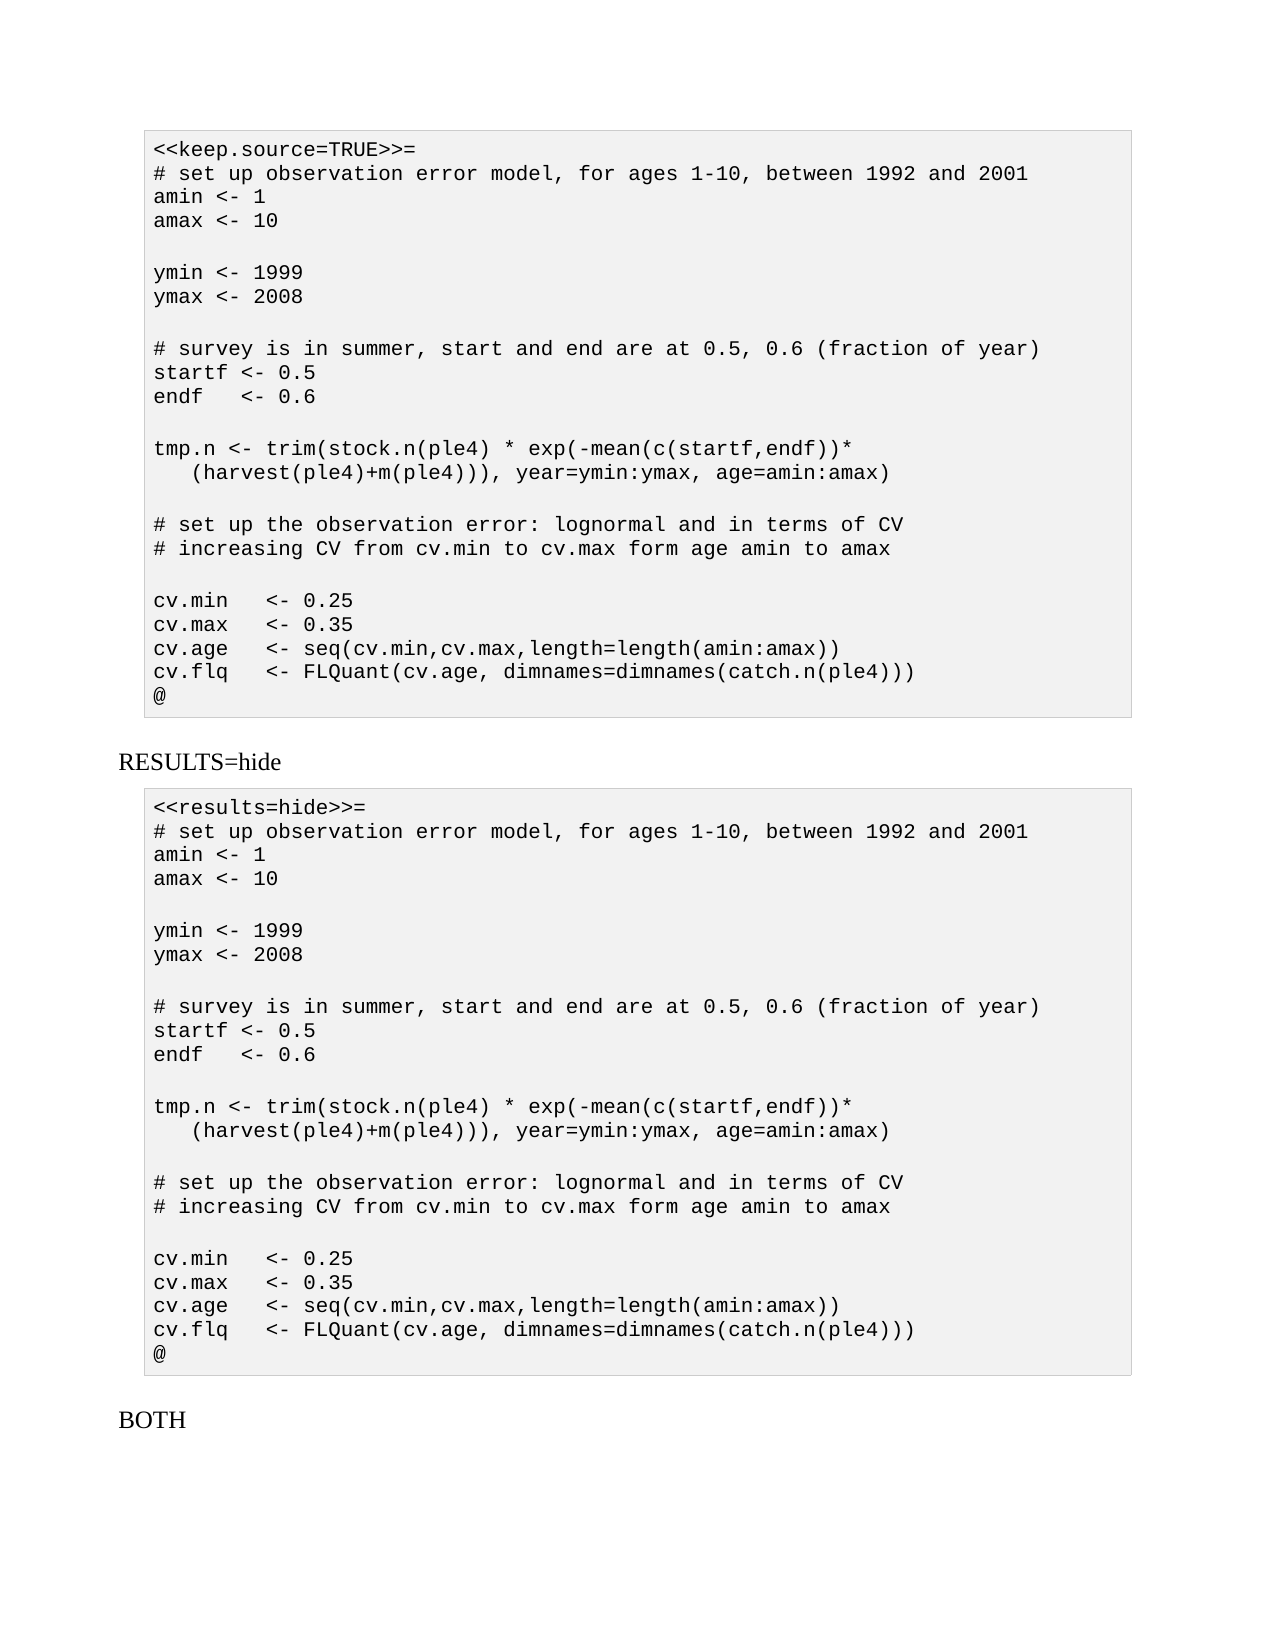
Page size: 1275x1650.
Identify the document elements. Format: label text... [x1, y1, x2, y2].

text cv.flq <- FLQuant(cv.age, dimnames=dimnames(catch.n(ple4))) [153, 1319, 1122, 1343]
text cv.age <- seq(cv.min,cv.max,length=length(amin:amax)) [153, 1296, 1122, 1319]
text tmp.n <- trim(stock.n(ple4) * exp(-mean(c(startf,endf))* [153, 1096, 1122, 1120]
text amin <- 1 [153, 186, 1122, 210]
text cv.min <- 0.25 [153, 590, 1122, 614]
text # set up observation error model, for ages 1-10, between 1992 and 2001 [153, 163, 1122, 186]
text cv.max <- 0.35 [153, 1272, 1122, 1296]
text (harvest(ple4)+m(ple4))), year=ymin:ymax, age=amin:amax) [153, 462, 1122, 485]
text <<results=hide>>= [153, 797, 1122, 821]
text # set up the observation error: lognormal and in terms of CV [153, 1172, 1122, 1196]
text cv.flq <- FLQuant(cv.age, dimnames=dimnames(catch.n(ple4))) [153, 661, 1122, 685]
text endf <- 0.6 [153, 1044, 1122, 1067]
text amin <- 1 [153, 844, 1122, 868]
text cv.age <- seq(cv.min,cv.max,length=length(amin:amax)) [153, 637, 1122, 661]
text # survey is in summer, start and end are at 0.5, 0.6 (fraction of year) [153, 996, 1122, 1020]
text <<keep.source=TRUE>>= [153, 139, 1122, 163]
text ymin <- 1999 [153, 262, 1122, 286]
text RESULTS=hide [118, 118, 1157, 776]
text endf <- 0.6 [153, 386, 1122, 409]
text cv.max <- 0.35 [153, 614, 1122, 637]
text cv.min <- 0.25 [153, 1248, 1122, 1272]
text startf <- 0.5 [153, 362, 1122, 386]
text @ [153, 685, 1122, 708]
text # survey is in summer, start and end are at 0.5, 0.6 (fraction of year) [153, 338, 1122, 362]
text startf <- 0.5 [153, 1020, 1122, 1044]
text # increasing CV from cv.min to cv.max form age amin to amax [153, 538, 1122, 561]
text amax <- 10 [153, 868, 1122, 892]
text # increasing CV from cv.min to cv.max form age amin to amax [153, 1196, 1122, 1219]
text BOTH [118, 776, 1157, 1434]
text tmp.n <- trim(stock.n(ple4) * exp(-mean(c(startf,endf))* [153, 438, 1122, 462]
text @ [153, 1343, 1122, 1366]
text ymax <- 2008 [153, 286, 1122, 310]
text (harvest(ple4)+m(ple4))), year=ymin:ymax, age=amin:amax) [153, 1120, 1122, 1143]
text amax <- 10 [153, 210, 1122, 234]
text # set up observation error model, for ages 1-10, between 1992 and 2001 [153, 821, 1122, 844]
text ymin <- 1999 [153, 920, 1122, 944]
text # set up the observation error: lognormal and in terms of CV [153, 514, 1122, 538]
text ymax <- 2008 [153, 944, 1122, 968]
